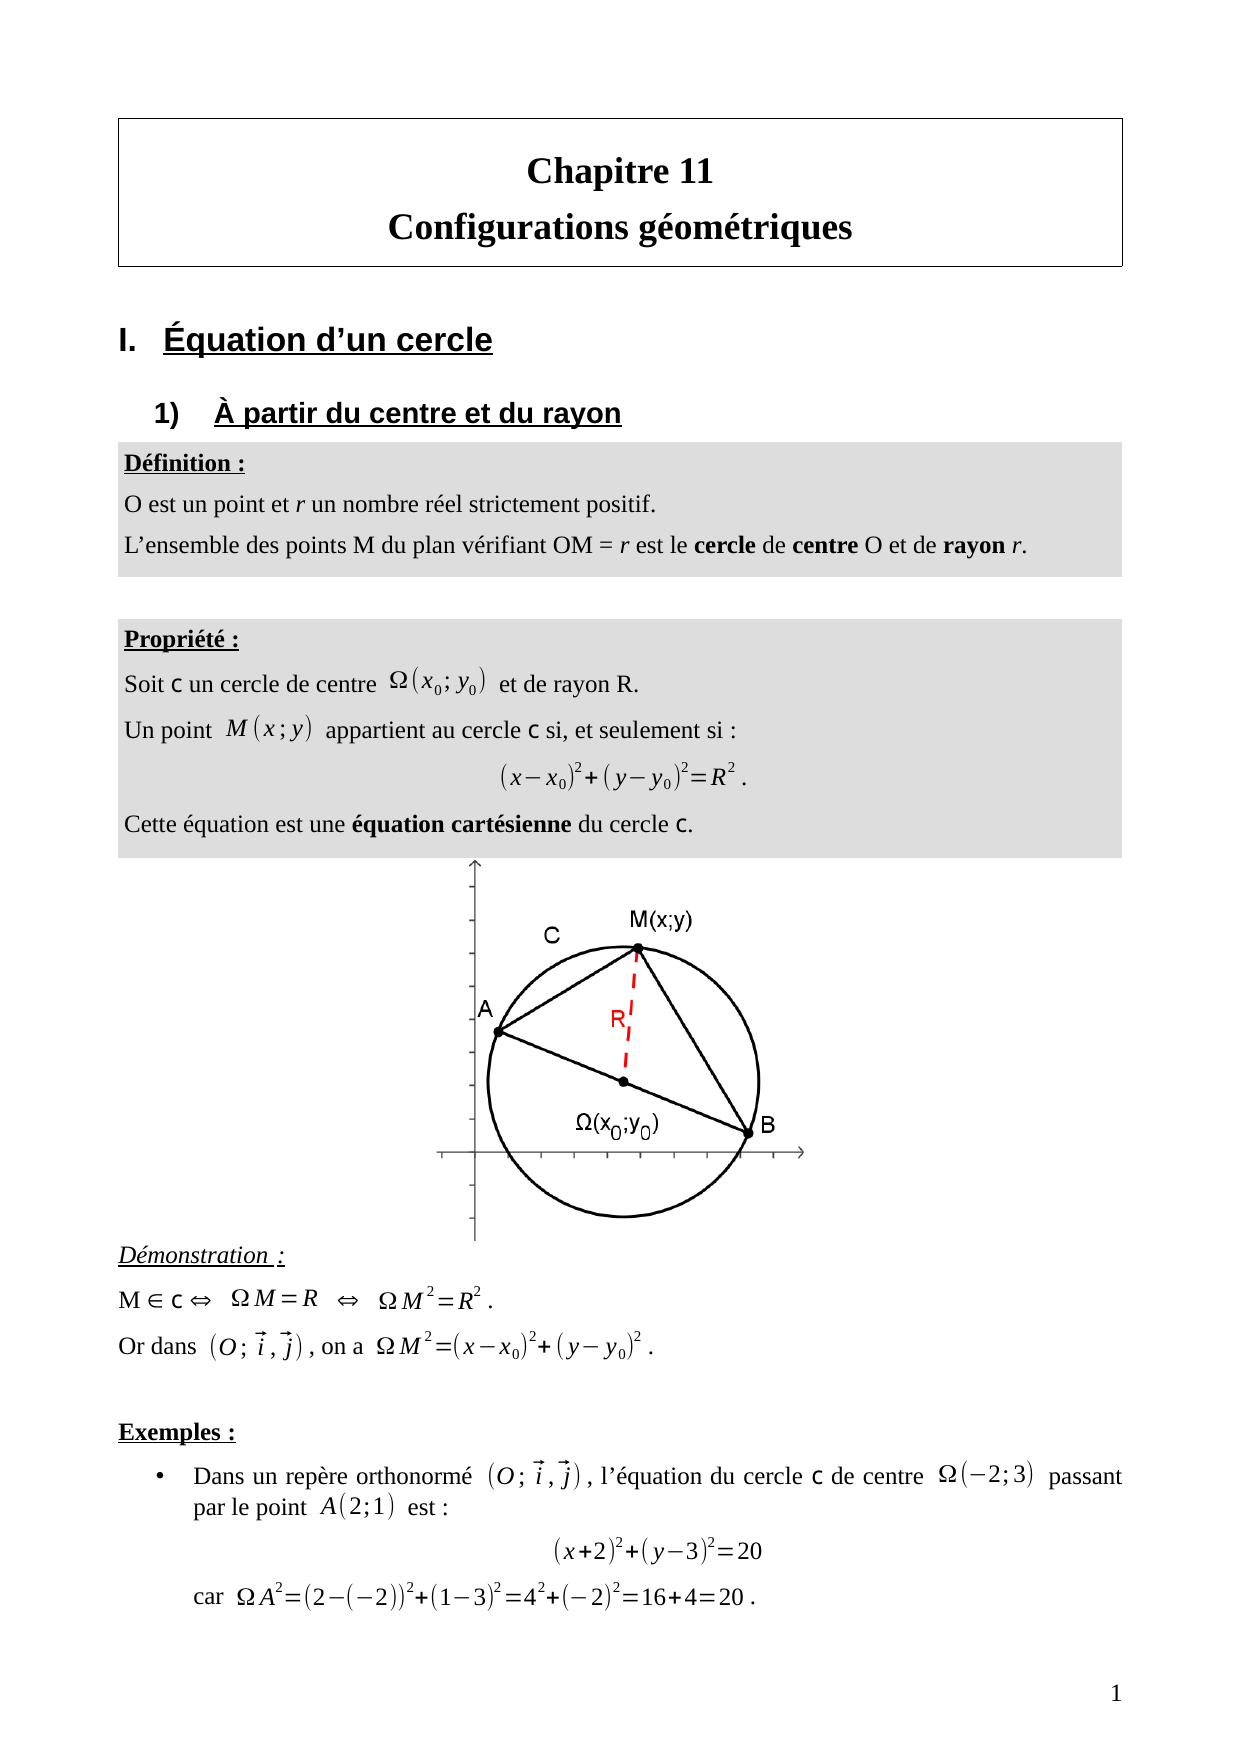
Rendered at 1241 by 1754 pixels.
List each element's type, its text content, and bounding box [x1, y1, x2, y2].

text Or dans , on a . [118, 1328, 1122, 1363]
table_header Chapitre 11 Configurations géométriques [119, 119, 1122, 266]
list Dans un repère orthonormé , l’équation du cercle c de centre passant par le point est : [156, 1458, 1122, 1521]
subtitle Équation d’un cercle [118, 320, 1122, 358]
text M ∈ c ⇔ ⇔ . [118, 1281, 1122, 1315]
subtitle À partir du centre et du rayon [153, 396, 1122, 429]
table_header Définition : O est un point et r un nombre réel strictement positif. L’ensemble des points M du plan vérifiant OM = r est le cercle de centre O et de rayon r. [118, 442, 1122, 577]
list car . [156, 1579, 1122, 1612]
table_header Propriété : Soit c un cercle de centre et de rayon R. Un point appartient au cercle c si, et seulement si : . Cette équation est une équation cartésienne du cercle c. [118, 619, 1122, 858]
text Exemples : [118, 1417, 1122, 1445]
text Démonstration : [118, 858, 1122, 1269]
